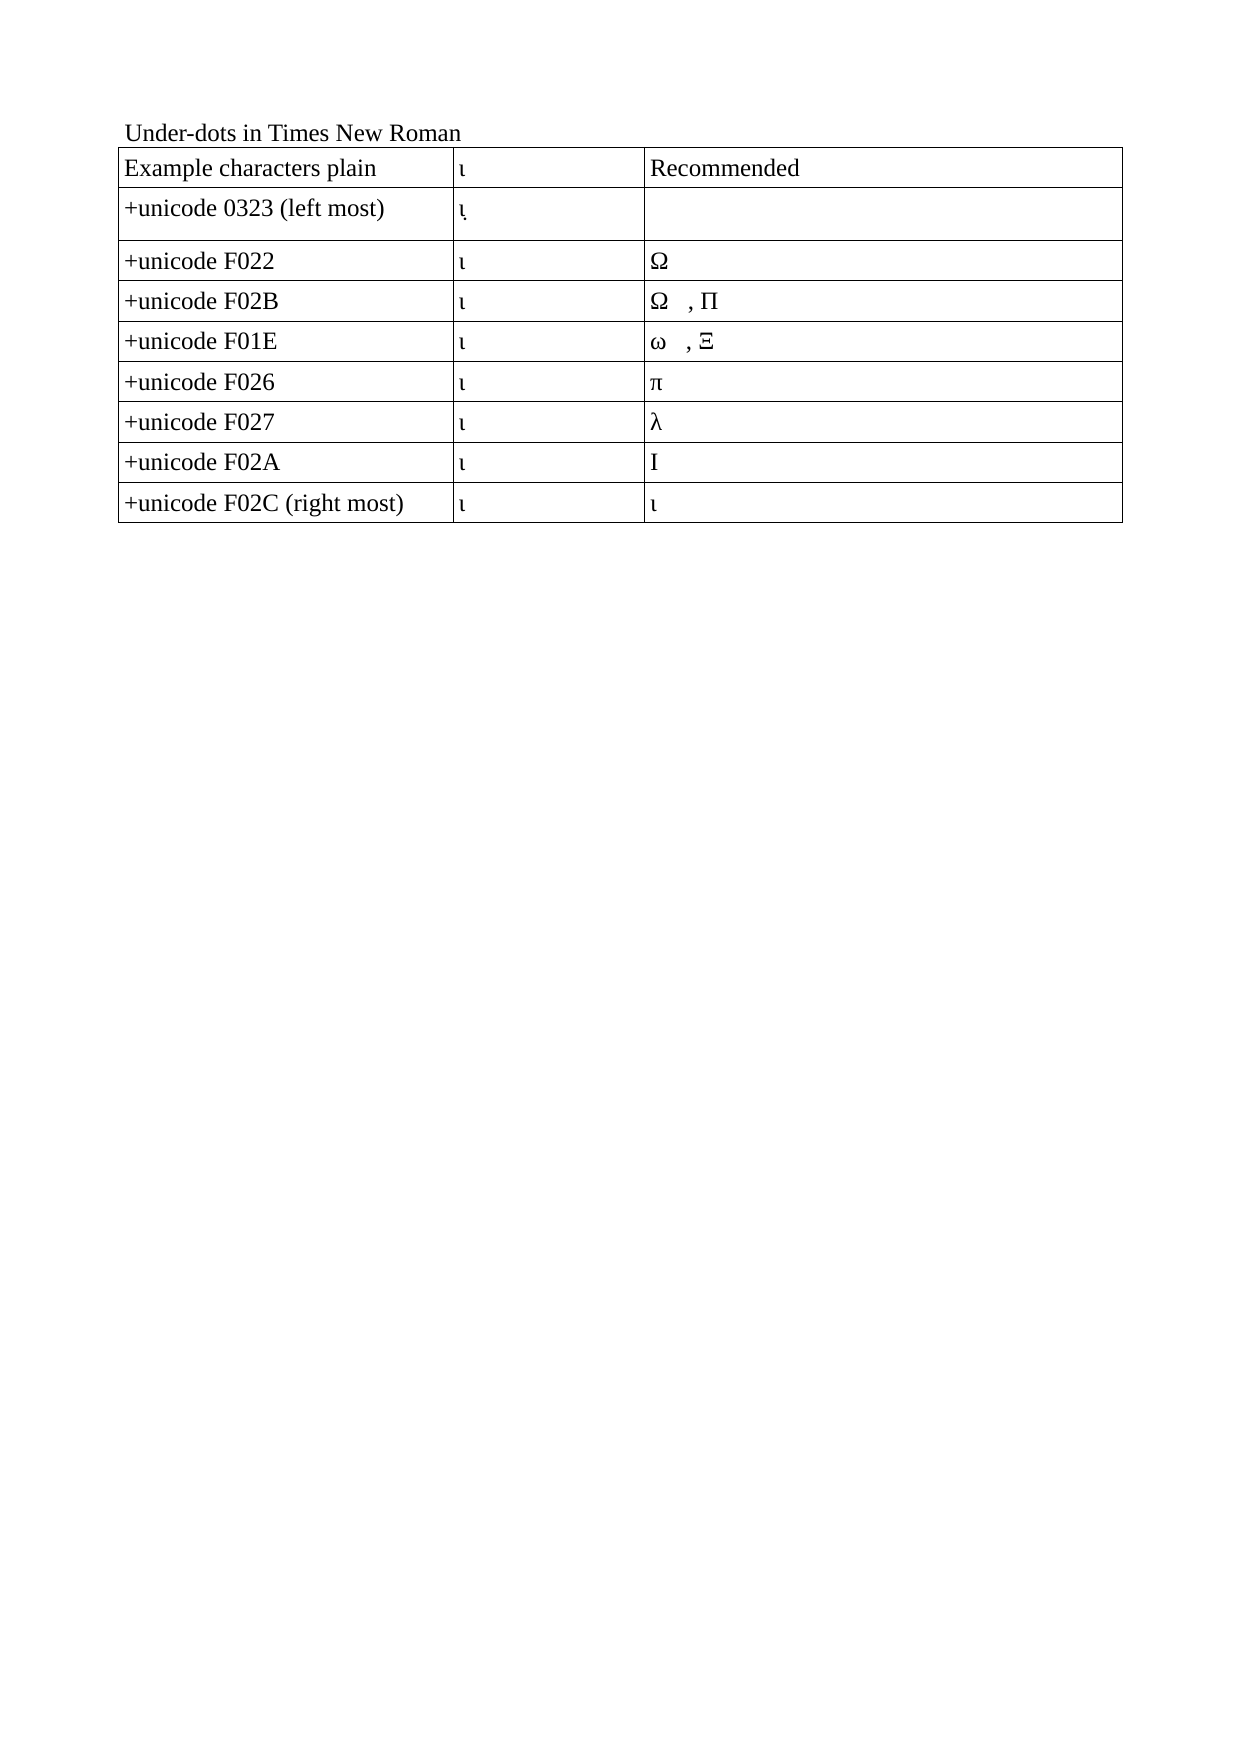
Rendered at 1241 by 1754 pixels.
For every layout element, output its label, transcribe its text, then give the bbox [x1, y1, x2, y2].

table_cell +unicode F02A [119, 443, 453, 482]
table_cell +unicode F02C (right most) [119, 483, 453, 522]
table_cell π [645, 362, 1122, 401]
text Under-dots in Times New Roman [118, 118, 1122, 147]
table_header ι [454, 148, 644, 187]
table_cell Ι [645, 443, 1122, 482]
table_cell ι [645, 483, 1122, 522]
table_cell ι̣ [454, 188, 644, 240]
table_header Recommended [645, 148, 1122, 187]
table_cell +unicode F022 [119, 241, 453, 280]
table_cell ι [454, 362, 644, 401]
table_cell [645, 188, 1122, 240]
table_cell ω, Ξ [645, 322, 1122, 361]
table_cell Ω, Π [645, 281, 1122, 321]
table_cell +unicode F027 [119, 402, 453, 442]
table_cell +unicode F026 [119, 362, 453, 401]
table_cell λ [645, 402, 1122, 442]
table_cell +unicode F01E [119, 322, 453, 361]
table_cell +unicode 0323 (left most) [119, 188, 453, 240]
table_cell ι [454, 483, 644, 522]
table_header Example characters plain [119, 148, 453, 187]
table_cell ι [454, 281, 644, 321]
table_cell ι [454, 402, 644, 442]
table_cell ι [454, 322, 644, 361]
table_cell ι [454, 443, 644, 482]
table_cell Ω [645, 241, 1122, 280]
table_cell +unicode F02B [119, 281, 453, 321]
table_cell ι [454, 241, 644, 280]
